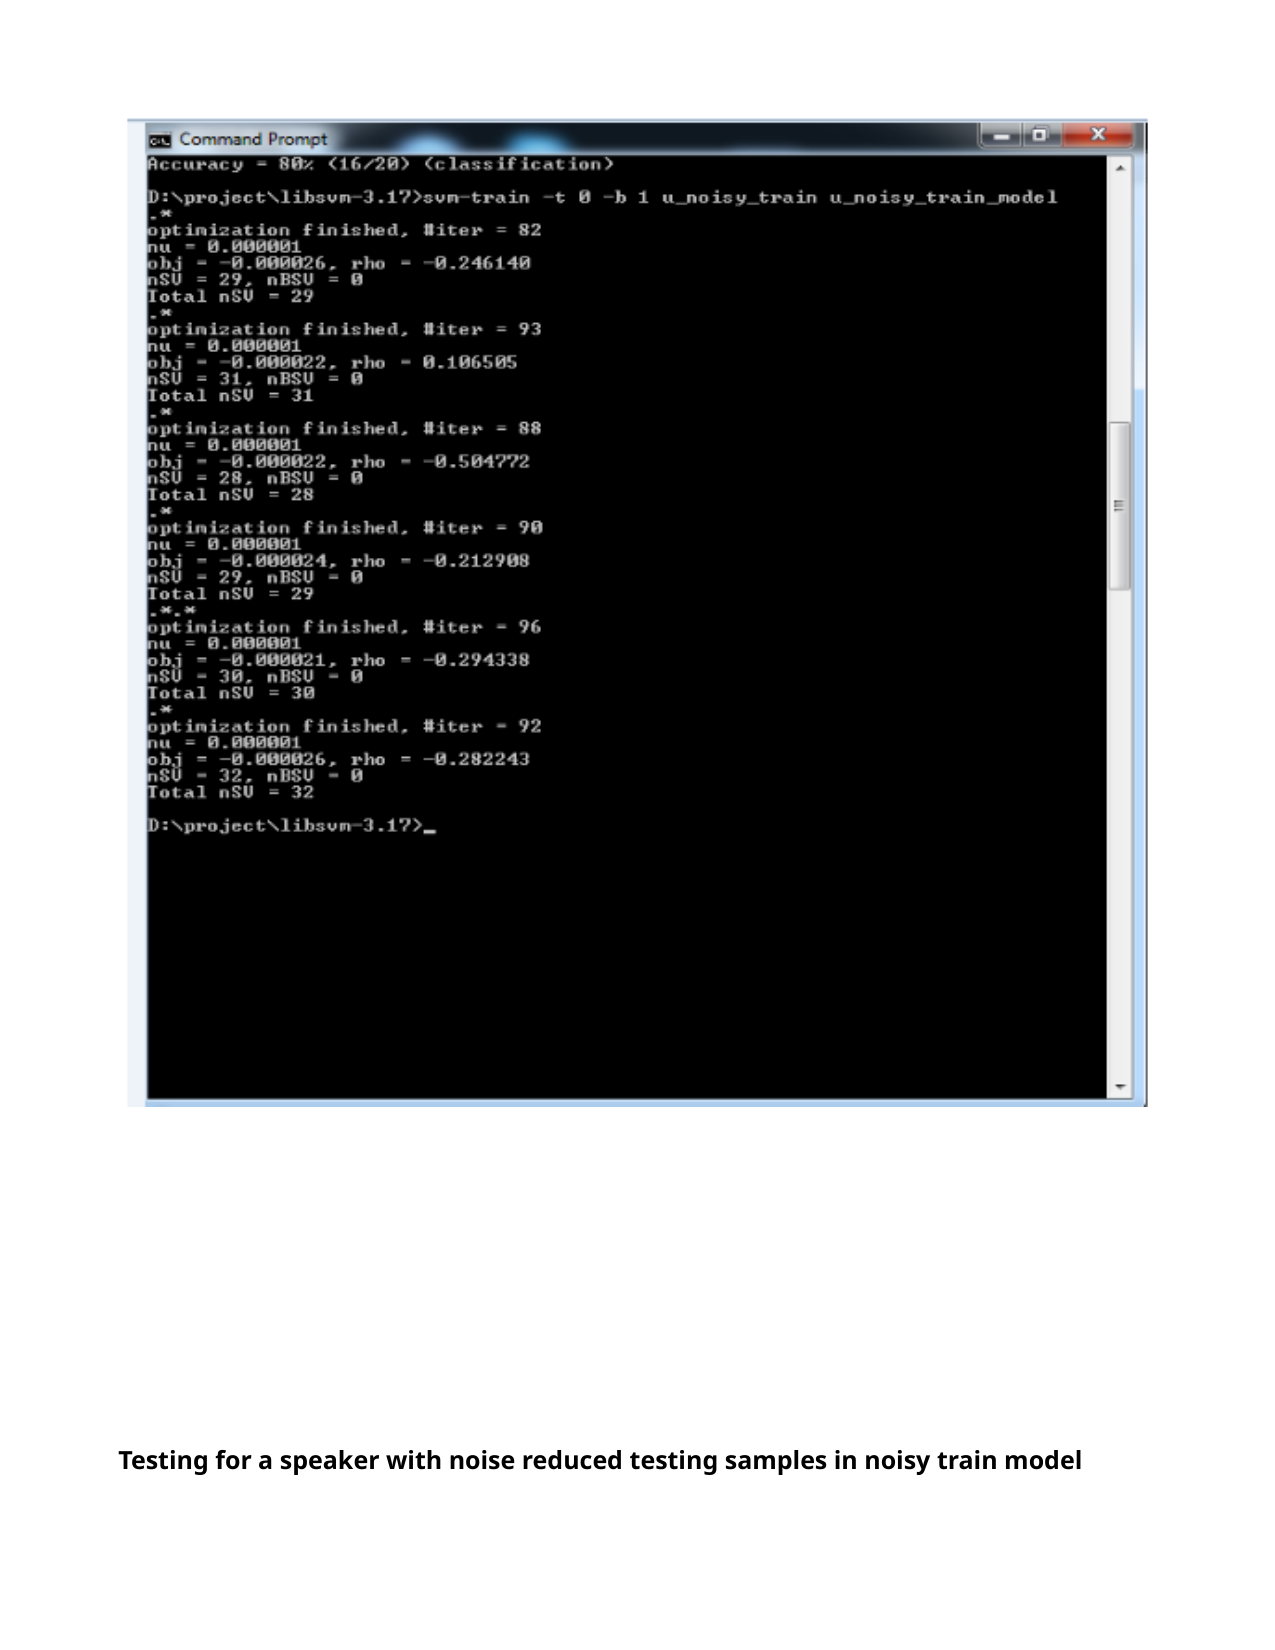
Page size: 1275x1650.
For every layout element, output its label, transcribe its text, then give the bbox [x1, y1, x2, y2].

picture [127, 118, 1148, 1107]
text Testing for a speaker with noise reduced testing samples in noisy train model [118, 1442, 1157, 1476]
